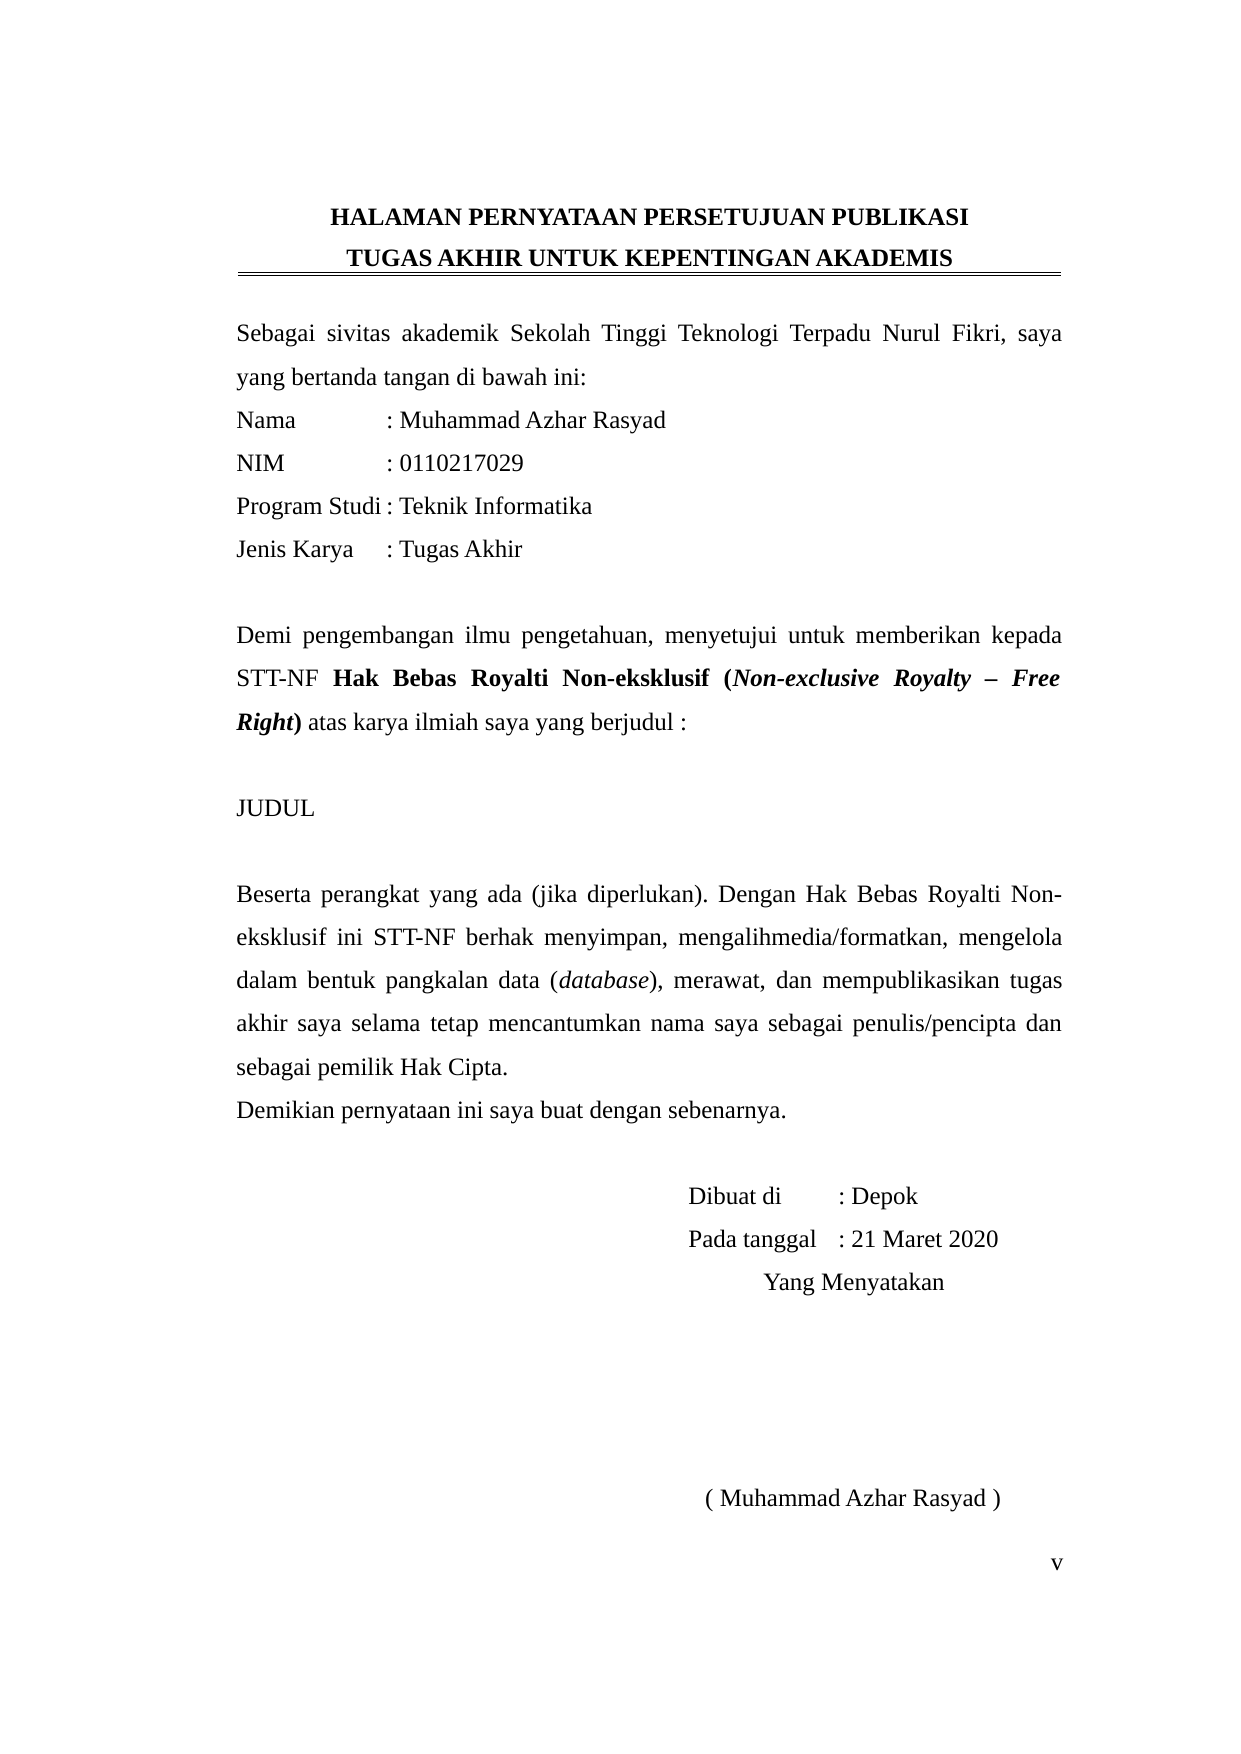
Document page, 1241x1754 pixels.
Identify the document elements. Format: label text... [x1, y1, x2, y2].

text Nama : Muhammad Azhar Rasyad [236, 405, 1063, 433]
text ( Muhammad Azhar Rasyad ) [236, 1483, 1063, 1512]
text Jenis Karya : Tugas Akhir [236, 534, 1063, 563]
text JUDUL [236, 793, 1063, 822]
text Sebagai sivitas akademik Sekolah Tinggi Teknologi Terpadu Nurul Fikri, saya yang bertanda tangan di bawah ini: [236, 318, 1063, 390]
text Beserta perangkat yang ada (jika diperlukan). Dengan Hak Bebas Royalti Non-eksklusif ini STT-NF berhak menyimpan, mengalihmedia/formatkan, mengelola dalam bentuk pangkalan data (database), merawat, dan mempublikasikan tugas akhir saya selama tetap mencantumkan nama saya sebagai penulis/pencipta dan sebagai pemilik Hak Cipta. [236, 879, 1063, 1080]
text Program Studi : Teknik Informatika [236, 491, 1063, 520]
text NIM : 0110217029 [236, 448, 1063, 477]
text Pada tanggal : 21 Maret 2020 [236, 1224, 1063, 1253]
text TUGAS AKHIR UNTUK KEPENTINGAN AKADEMIS [236, 243, 1063, 272]
text Demi pengembangan ilmu pengetahuan, menyetujui untuk memberikan kepada STT-NF Hak Bebas Royalti Non-eksklusif (Non-exclusive Royalty – Free Right) atas karya ilmiah saya yang berjudul : [236, 620, 1063, 735]
text Dibuat di : Depok [236, 1181, 1063, 1210]
subtitle HALAMAN PERNYATAAN PERSETUJUAN PUBLIKASI [236, 202, 1063, 231]
text Yang Menyatakan [236, 1267, 1063, 1296]
text Demikian pernyataan ini saya buat dengan sebenarnya. [236, 1095, 1063, 1123]
